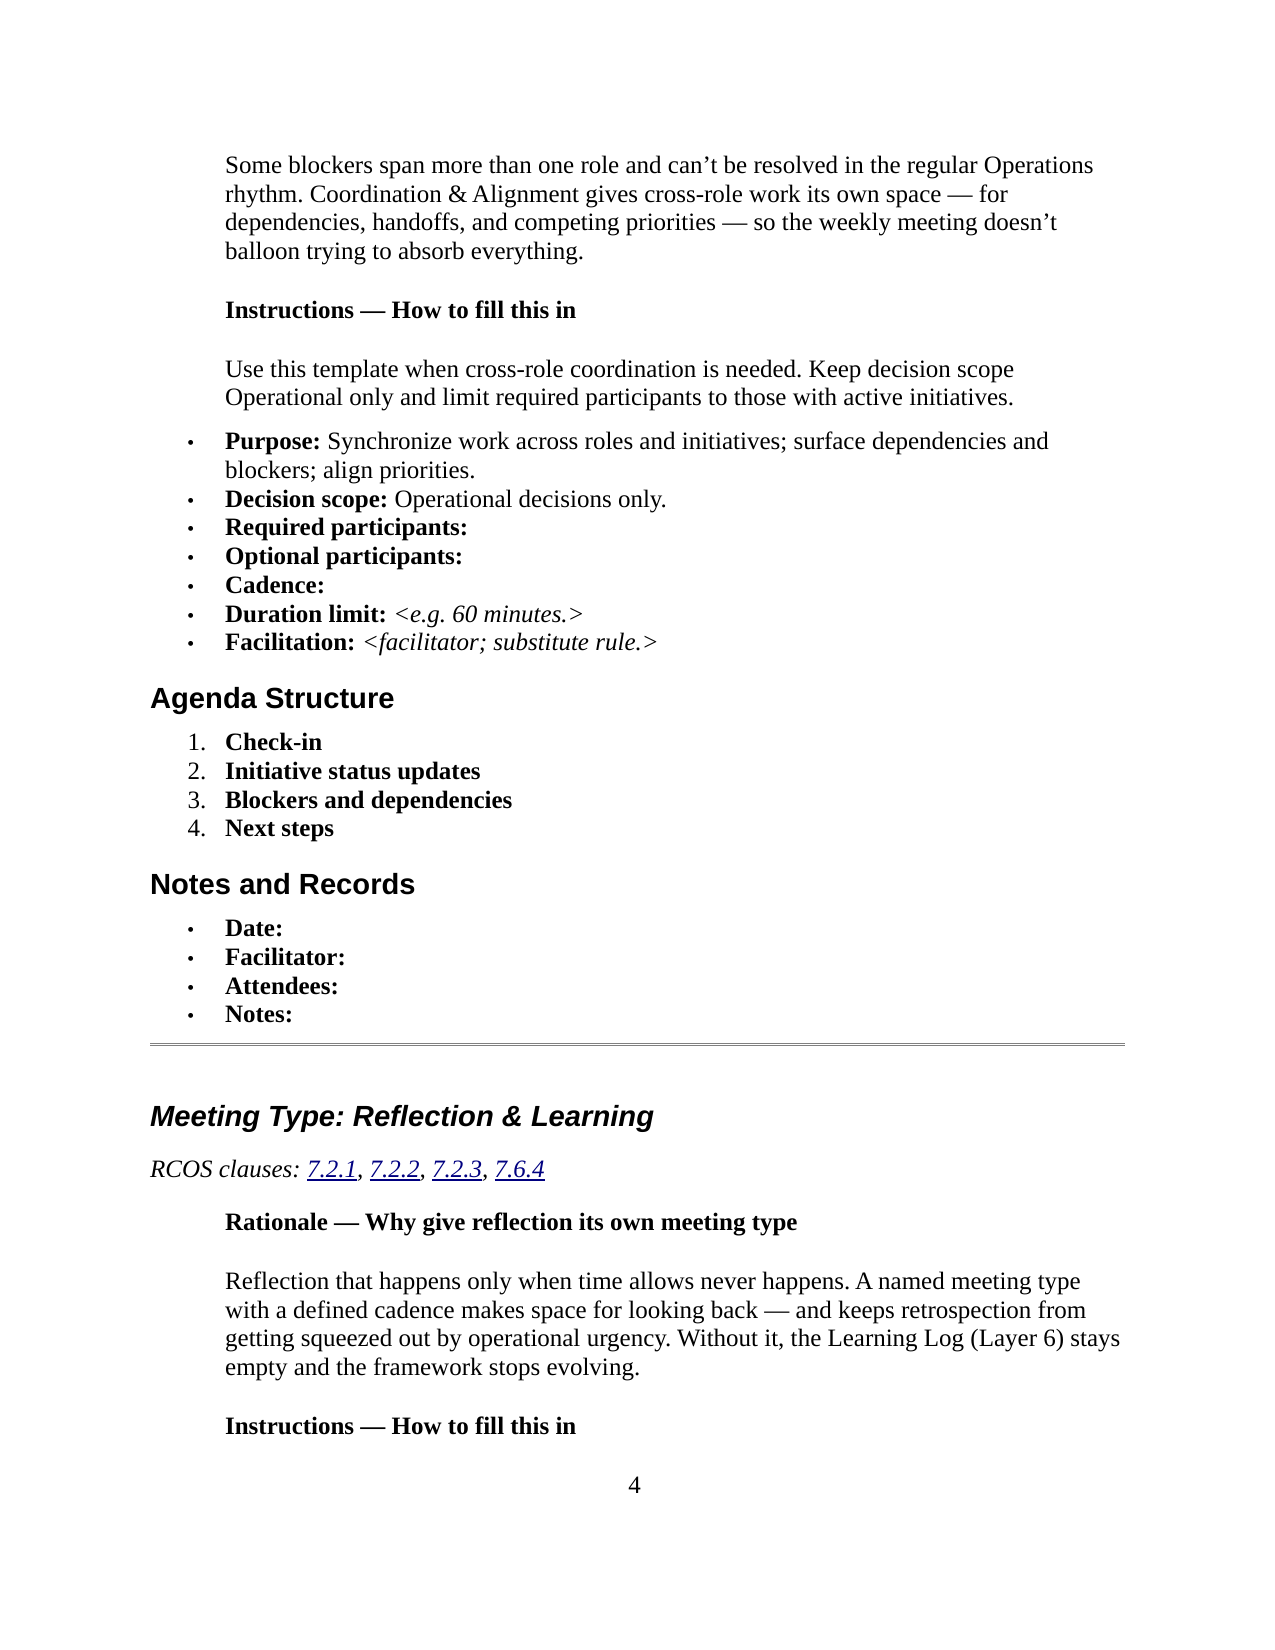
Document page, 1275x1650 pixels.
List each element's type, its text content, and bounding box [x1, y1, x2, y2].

text Rationale — Why give reflection its own meeting type [225, 1207, 1125, 1236]
list Attendees: [187, 971, 1125, 999]
text Some blockers span more than one role and can’t be resolved in the regular Operations rhythm. Coordination & Alignment gives cross-role work its own space — for dependencies, handoffs, and competing priorities — so the weekly meeting doesn’t balloon trying to absorb everything. [225, 150, 1125, 265]
text Use this template when cross-role coordination is needed. Keep decision scope Operational only and limit required participants to those with active initiatives. [225, 354, 1125, 411]
subtitle Agenda Structure [150, 681, 1125, 715]
list Date: [187, 913, 1125, 942]
list Purpose: Synchronize work across roles and initiatives; surface dependencies and blockers; align priorities. [187, 426, 1125, 484]
list Cadence: [187, 570, 1125, 599]
list Initiative status updates [187, 756, 1125, 785]
list Required participants: [187, 512, 1125, 541]
text Instructions — How to fill this in [225, 1411, 1125, 1440]
text Reflection that happens only when time allows never happens. A named meeting type with a defined cadence makes space for looking back — and keeps retrospection from getting squeezed out by operational urgency. Without it, the Learning Log (Layer 6) stays empty and the framework stops evolving. [225, 1266, 1125, 1381]
list Optional participants: [187, 541, 1125, 570]
text RCOS clauses: 7.2.1, 7.2.2, 7.2.3, 7.6.4 [150, 1154, 1125, 1183]
list Facilitation: <facilitator; substitute rule.> [187, 627, 1125, 656]
list Facilitator: [187, 942, 1125, 971]
subtitle Meeting Type: Reflection & Learning [150, 1099, 1125, 1133]
list Notes: [187, 999, 1125, 1028]
subtitle Notes and Records [150, 867, 1125, 901]
list Next steps [187, 813, 1125, 842]
list Blockers and dependencies [187, 785, 1125, 813]
list Check-in [187, 727, 1125, 756]
list Duration limit: <e.g. 60 minutes.> [187, 599, 1125, 627]
list Decision scope: Operational decisions only. [187, 484, 1125, 512]
text Instructions — How to fill this in [225, 295, 1125, 324]
